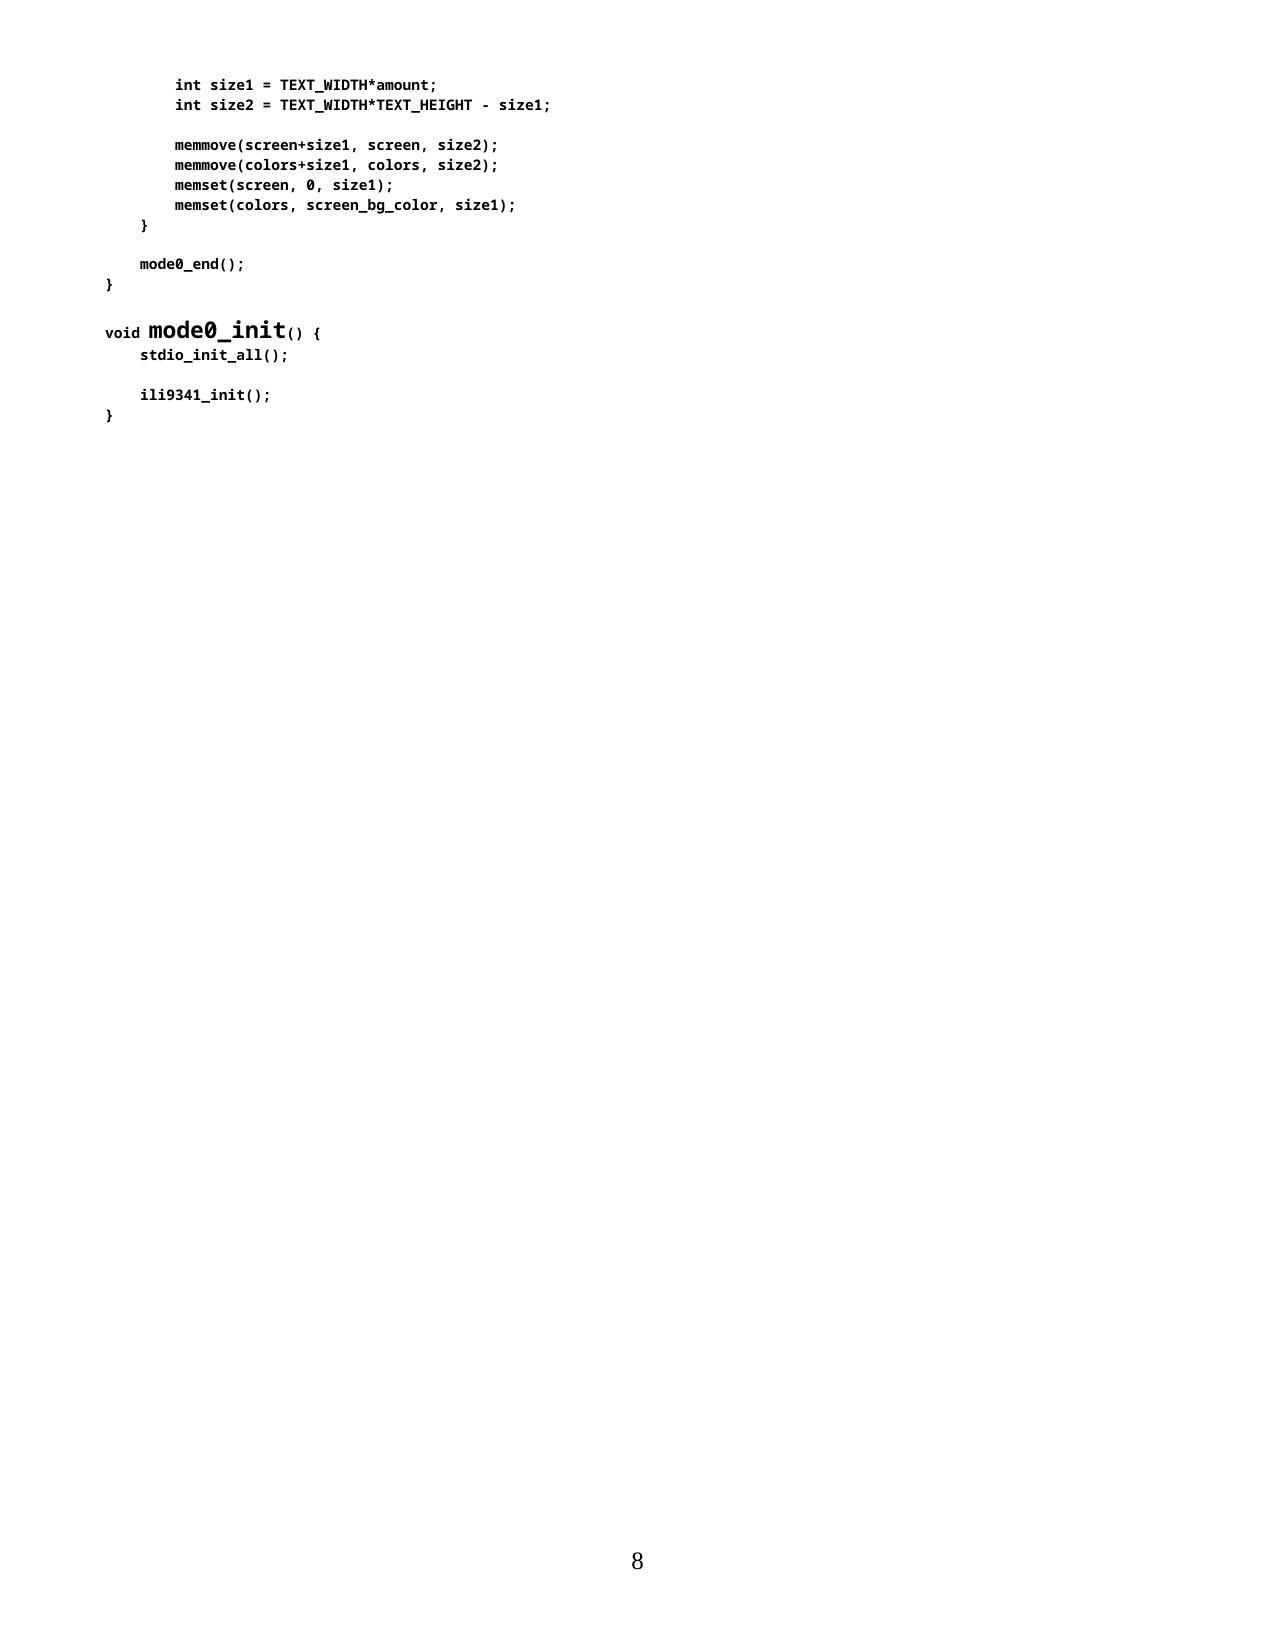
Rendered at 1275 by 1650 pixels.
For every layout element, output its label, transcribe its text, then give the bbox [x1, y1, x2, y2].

text mode0_end(); [105, 254, 1170, 274]
text memset(screen, 0, size1); [105, 174, 1170, 194]
text } [105, 405, 1170, 424]
text memset(colors, screen_bg_color, size1); [105, 194, 1170, 214]
text } [105, 274, 1170, 294]
text memmove(colors+size1, colors, size2); [105, 154, 1170, 174]
text int size2 = TEXT_WIDTH*TEXT_HEIGHT - size1; [105, 95, 1170, 115]
text } [105, 214, 1170, 234]
text int size1 = TEXT_WIDTH*amount; [105, 75, 1170, 95]
text void mode0_init() { [105, 314, 1170, 345]
text ili9341_init(); [105, 385, 1170, 405]
text stdio_init_all(); [105, 345, 1170, 365]
text memmove(screen+size1, screen, size2); [105, 135, 1170, 154]
